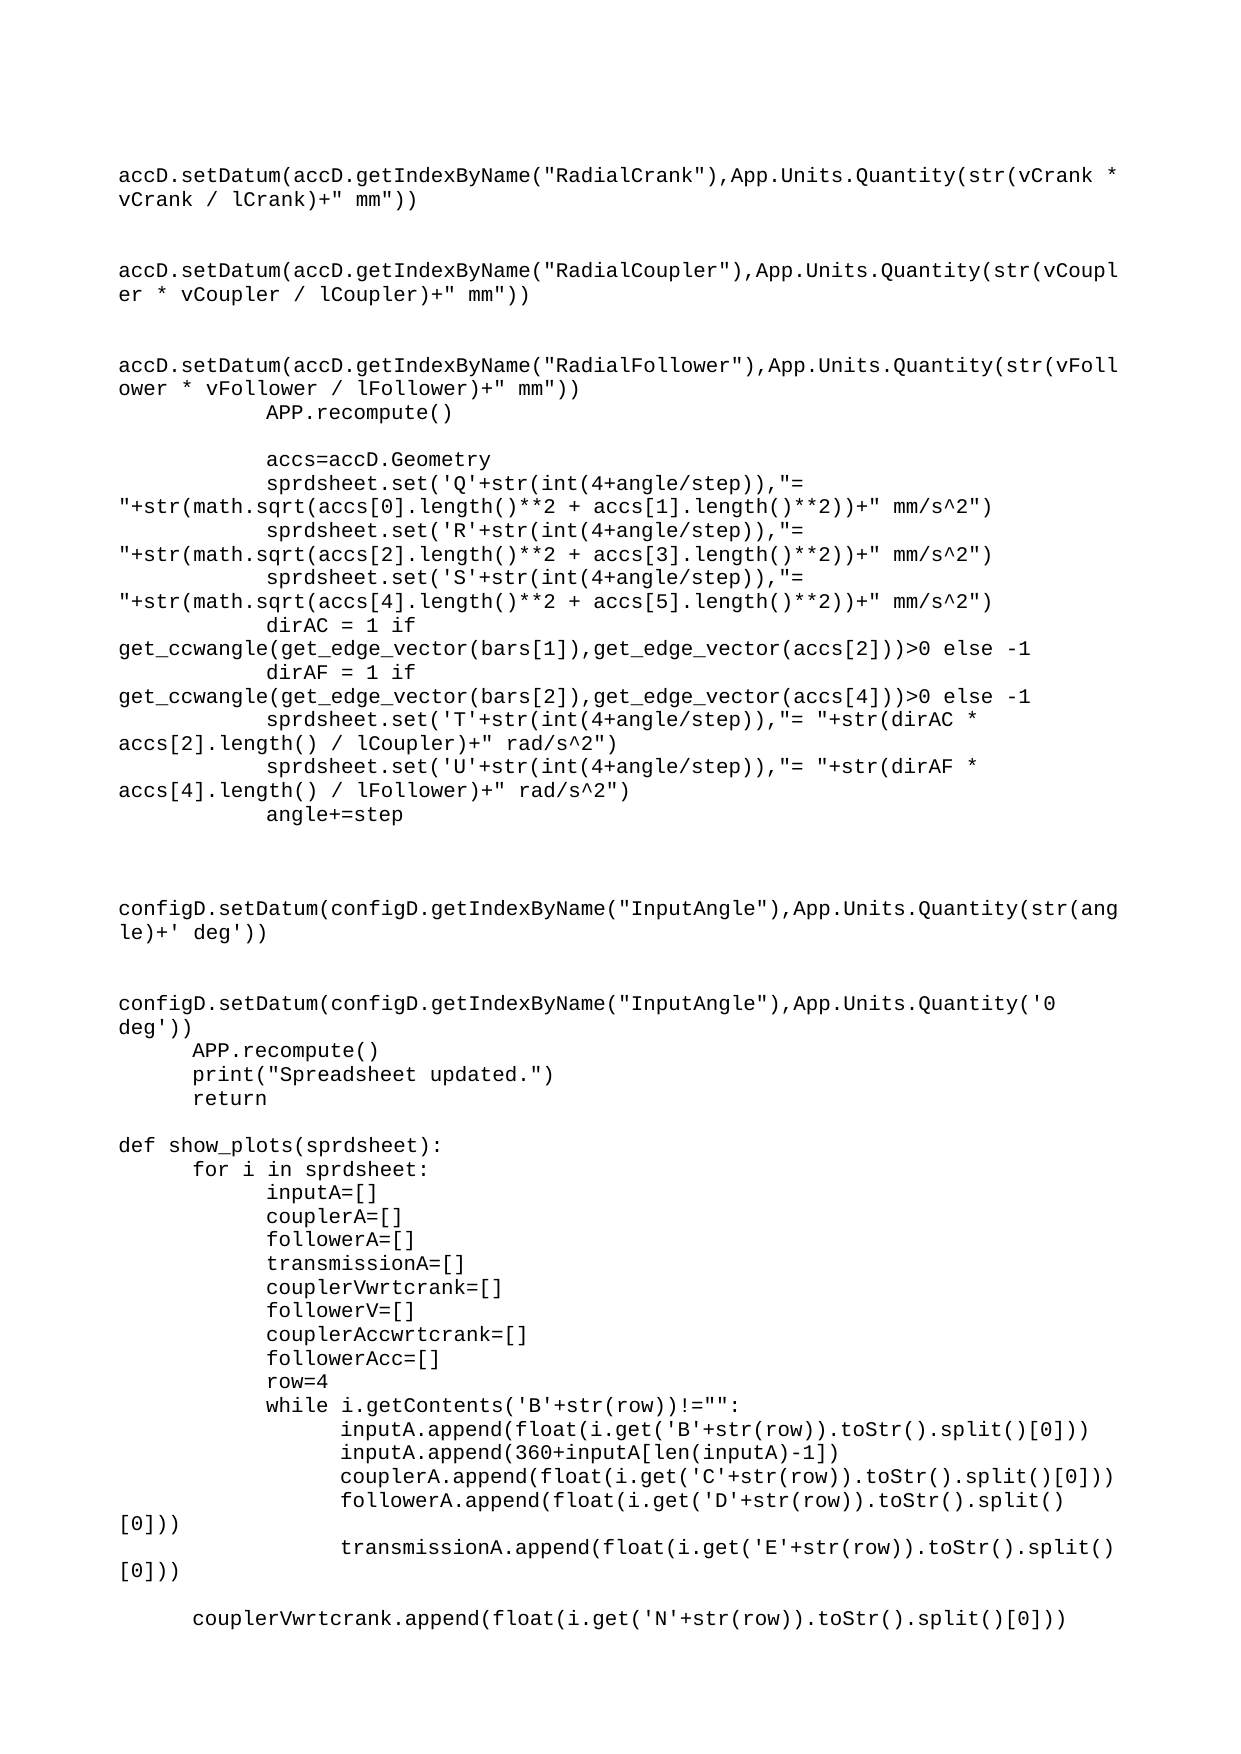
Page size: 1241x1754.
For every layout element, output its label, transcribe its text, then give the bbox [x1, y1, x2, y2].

text print("Spreadsheet updated.") [118, 1064, 1122, 1088]
text sprdsheet.set('S'+str(int(4+angle/step)),"= "+str(math.sqrt(accs[4].length()**2 + accs[5].length()**2))+" mm/s^2") [118, 567, 1122, 615]
text APP.recompute() [118, 1040, 1122, 1064]
text for i in sprdsheet: [118, 1158, 1122, 1182]
text configD.setDatum(configD.getIndexByName("InputAngle"),App.Units.Quantity(str(angle)+' deg')) [118, 851, 1122, 946]
text transmissionA=[] [118, 1253, 1122, 1277]
text accD.setDatum(accD.getIndexByName("RadialCrank"),App.Units.Quantity(str(vCrank * vCrank / lCrank)+" mm")) [118, 118, 1122, 213]
text inputA.append(float(i.get('B'+str(row)).toStr().split()[0])) [118, 1419, 1122, 1442]
text angle+=step [118, 804, 1122, 827]
text row=4 [118, 1371, 1122, 1395]
text sprdsheet.set('R'+str(int(4+angle/step)),"= "+str(math.sqrt(accs[2].length()**2 + accs[3].length()**2))+" mm/s^2") [118, 520, 1122, 567]
text transmissionA.append(float(i.get('E'+str(row)).toStr().split()[0])) [118, 1537, 1122, 1584]
text inputA=[] [118, 1182, 1122, 1206]
text sprdsheet.set('U'+str(int(4+angle/step)),"= "+str(dirAF * accs[4].length() / lFollower)+" rad/s^2") [118, 757, 1122, 804]
text sprdsheet.set('Q'+str(int(4+angle/step)),"= "+str(math.sqrt(accs[0].length()**2 + accs[1].length()**2))+" mm/s^2") [118, 473, 1122, 520]
text sprdsheet.set('T'+str(int(4+angle/step)),"= "+str(dirAC * accs[2].length() / lCoupler)+" rad/s^2") [118, 709, 1122, 757]
text configD.setDatum(configD.getIndexByName("InputAngle"),App.Units.Quantity('0 deg')) [118, 969, 1122, 1040]
text couplerA=[] [118, 1206, 1122, 1229]
text couplerA.append(float(i.get('C'+str(row)).toStr().split()[0])) [118, 1466, 1122, 1489]
text accD.setDatum(accD.getIndexByName("RadialFollower"),App.Units.Quantity(str(vFollower * vFollower / lFollower)+" mm")) [118, 307, 1122, 402]
text followerV=[] [118, 1300, 1122, 1324]
text accs=accD.Geometry [118, 449, 1122, 473]
text accD.setDatum(accD.getIndexByName("RadialCoupler"),App.Units.Quantity(str(vCoupler * vCoupler / lCoupler)+" mm")) [118, 213, 1122, 307]
text dirAF = 1 if get_ccwangle(get_edge_vector(bars[2]),get_edge_vector(accs[4]))>0 else -1 [118, 662, 1122, 709]
text while i.getContents('B'+str(row))!="": [118, 1395, 1122, 1419]
text followerAcc=[] [118, 1348, 1122, 1371]
text couplerAccwrtcrank=[] [118, 1324, 1122, 1348]
text def show_plots(sprdsheet): [118, 1135, 1122, 1158]
text return [118, 1088, 1122, 1111]
text followerA=[] [118, 1229, 1122, 1253]
text inputA.append(360+inputA[len(inputA)-1]) [118, 1442, 1122, 1466]
text followerA.append(float(i.get('D'+str(row)).toStr().split()[0])) [118, 1489, 1122, 1537]
text couplerVwrtcrank=[] [118, 1277, 1122, 1300]
text couplerVwrtcrank.append(float(i.get('N'+str(row)).toStr().split()[0])) [118, 1584, 1122, 1631]
text APP.recompute() [118, 402, 1122, 426]
text dirAC = 1 if get_ccwangle(get_edge_vector(bars[1]),get_edge_vector(accs[2]))>0 else -1 [118, 615, 1122, 662]
